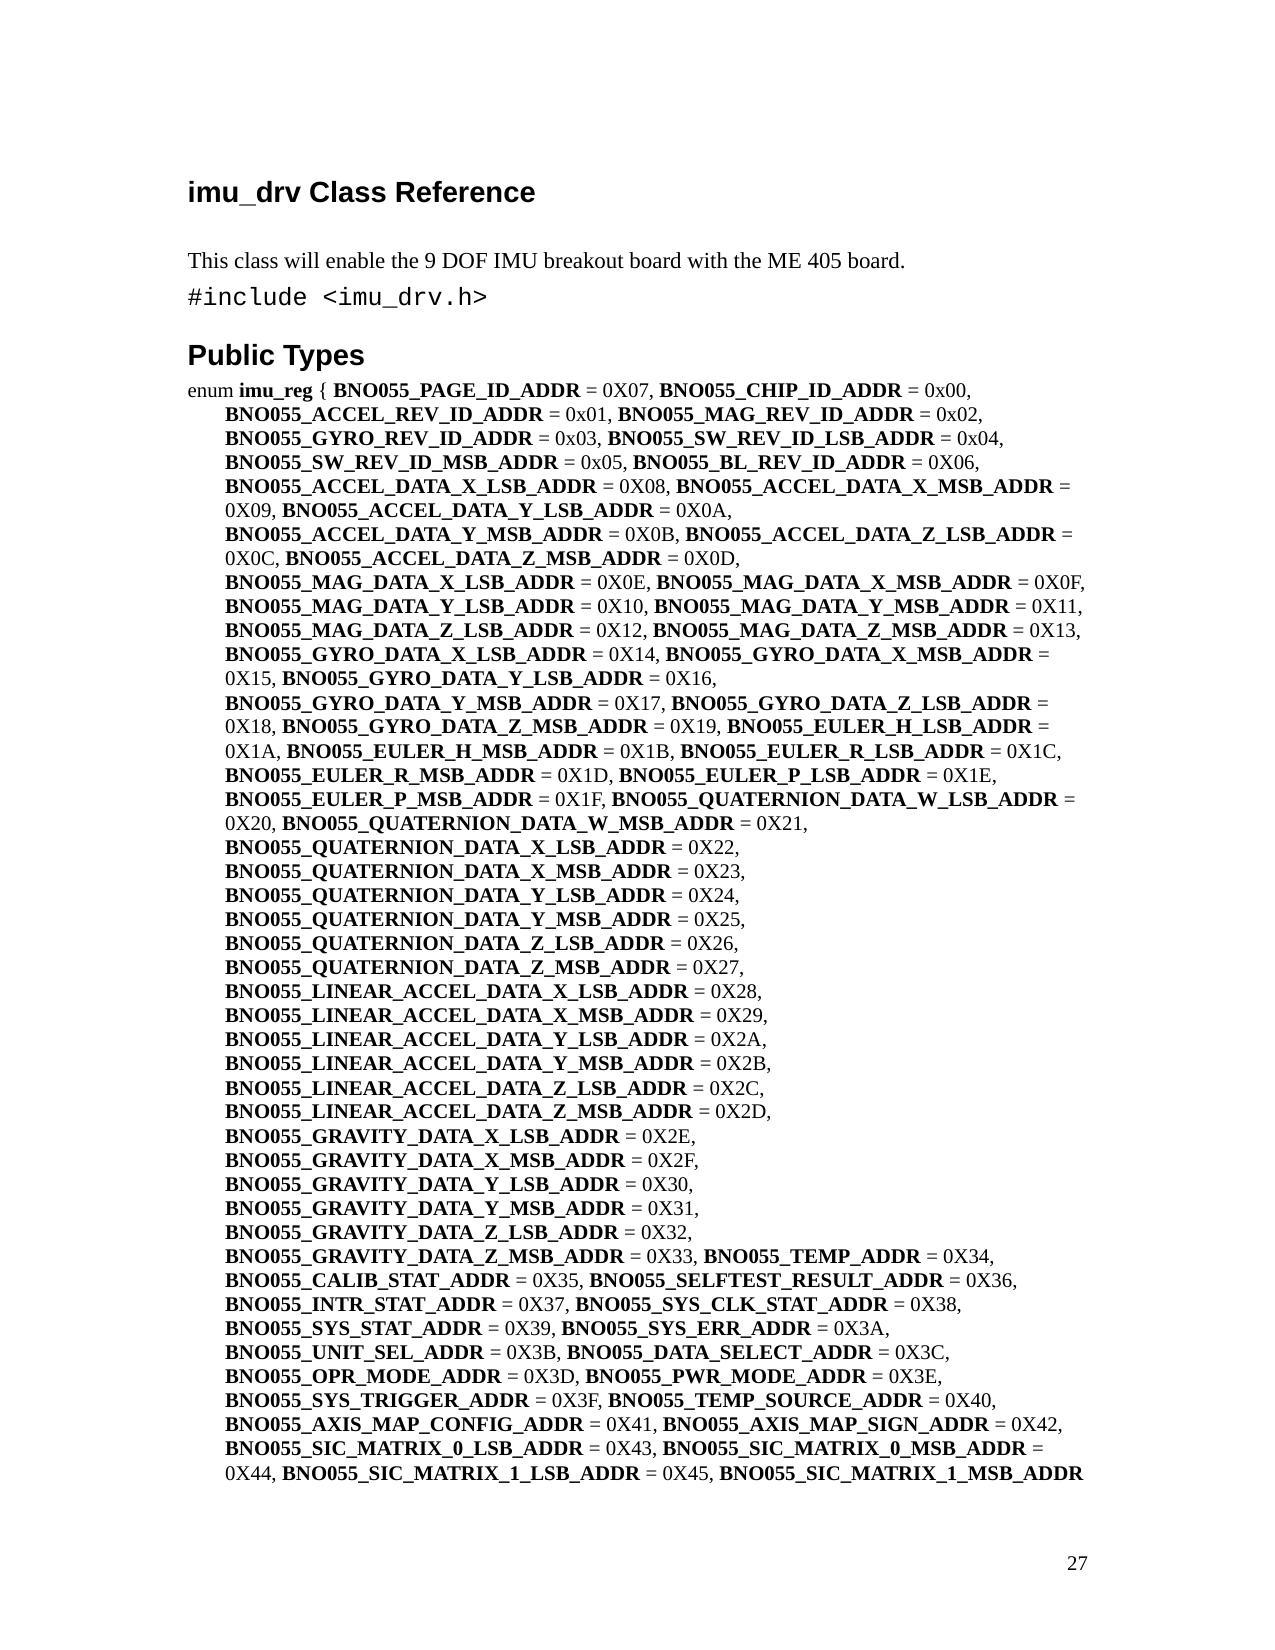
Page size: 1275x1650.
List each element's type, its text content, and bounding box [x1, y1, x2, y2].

subtitle imu_drv Class Reference [187, 175, 1087, 208]
list enum imu_reg { BNO055_PAGE_ID_ADDR = 0X07, BNO055_CHIP_ID_ADDR = 0x00, BNO055_ACCEL_REV_ID_ADDR = 0x01, BNO055_MAG_REV_ID_ADDR = 0x02, BNO055_GYRO_REV_ID_ADDR = 0x03, BNO055_SW_REV_ID_LSB_ADDR = 0x04, BNO055_SW_REV_ID_MSB_ADDR = 0x05, BNO055_BL_REV_ID_ADDR = 0X06, BNO055_ACCEL_DATA_X_LSB_ADDR = 0X08, BNO055_ACCEL_DATA_X_MSB_ADDR = 0X09, BNO055_ACCEL_DATA_Y_LSB_ADDR = 0X0A, BNO055_ACCEL_DATA_Y_MSB_ADDR = 0X0B, BNO055_ACCEL_DATA_Z_LSB_ADDR = 0X0C, BNO055_ACCEL_DATA_Z_MSB_ADDR = 0X0D, BNO055_MAG_DATA_X_LSB_ADDR = 0X0E, BNO055_MAG_DATA_X_MSB_ADDR = 0X0F, BNO055_MAG_DATA_Y_LSB_ADDR = 0X10, BNO055_MAG_DATA_Y_MSB_ADDR = 0X11, BNO055_MAG_DATA_Z_LSB_ADDR = 0X12, BNO055_MAG_DATA_Z_MSB_ADDR = 0X13, BNO055_GYRO_DATA_X_LSB_ADDR = 0X14, BNO055_GYRO_DATA_X_MSB_ADDR = 0X15, BNO055_GYRO_DATA_Y_LSB_ADDR = 0X16, BNO055_GYRO_DATA_Y_MSB_ADDR = 0X17, BNO055_GYRO_DATA_Z_LSB_ADDR = 0X18, BNO055_GYRO_DATA_Z_MSB_ADDR = 0X19, BNO055_EULER_H_LSB_ADDR = 0X1A, BNO055_EULER_H_MSB_ADDR = 0X1B, BNO055_EULER_R_LSB_ADDR = 0X1C, BNO055_EULER_R_MSB_ADDR = 0X1D, BNO055_EULER_P_LSB_ADDR = 0X1E, BNO055_EULER_P_MSB_ADDR = 0X1F, BNO055_QUATERNION_DATA_W_LSB_ADDR = 0X20, BNO055_QUATERNION_DATA_W_MSB_ADDR = 0X21, BNO055_QUATERNION_DATA_X_LSB_ADDR = 0X22, BNO055_QUATERNION_DATA_X_MSB_ADDR = 0X23, BNO055_QUATERNION_DATA_Y_LSB_ADDR = 0X24, BNO055_QUATERNION_DATA_Y_MSB_ADDR = 0X25, BNO055_QUATERNION_DATA_Z_LSB_ADDR = 0X26, BNO055_QUATERNION_DATA_Z_MSB_ADDR = 0X27, BNO055_LINEAR_ACCEL_DATA_X_LSB_ADDR = 0X28, BNO055_LINEAR_ACCEL_DATA_X_MSB_ADDR = 0X29, BNO055_LINEAR_ACCEL_DATA_Y_LSB_ADDR = 0X2A, BNO055_LINEAR_ACCEL_DATA_Y_MSB_ADDR = 0X2B, BNO055_LINEAR_ACCEL_DATA_Z_LSB_ADDR = 0X2C, BNO055_LINEAR_ACCEL_DATA_Z_MSB_ADDR = 0X2D, BNO055_GRAVITY_DATA_X_LSB_ADDR = 0X2E, BNO055_GRAVITY_DATA_X_MSB_ADDR = 0X2F, BNO055_GRAVITY_DATA_Y_LSB_ADDR = 0X30, BNO055_GRAVITY_DATA_Y_MSB_ADDR = 0X31, BNO055_GRAVITY_DATA_Z_LSB_ADDR = 0X32, BNO055_GRAVITY_DATA_Z_MSB_ADDR = 0X33, BNO055_TEMP_ADDR = 0X34, BNO055_CALIB_STAT_ADDR = 0X35, BNO055_SELFTEST_RESULT_ADDR = 0X36, BNO055_INTR_STAT_ADDR = 0X37, BNO055_SYS_CLK_STAT_ADDR = 0X38, BNO055_SYS_STAT_ADDR = 0X39, BNO055_SYS_ERR_ADDR = 0X3A, BNO055_UNIT_SEL_ADDR = 0X3B, BNO055_DATA_SELECT_ADDR = 0X3C, BNO055_OPR_MODE_ADDR = 0X3D, BNO055_PWR_MODE_ADDR = 0X3E, BNO055_SYS_TRIGGER_ADDR = 0X3F, BNO055_TEMP_SOURCE_ADDR = 0X40, BNO055_AXIS_MAP_CONFIG_ADDR = 0X41, BNO055_AXIS_MAP_SIGN_ADDR = 0X42, BNO055_SIC_MATRIX_0_LSB_ADDR = 0X43, BNO055_SIC_MATRIX_0_MSB_ADDR = 0X44, BNO055_SIC_MATRIX_1_LSB_ADDR = 0X45, BNO055_SIC_MATRIX_1_MSB_ADDR [187, 378, 1087, 1484]
subtitle Public Types [187, 338, 1087, 371]
text This class will enable the 9 DOF IMU breakout board with the ME 405 board. [187, 247, 1087, 273]
text #include <imu_drv.h> [187, 284, 1087, 313]
